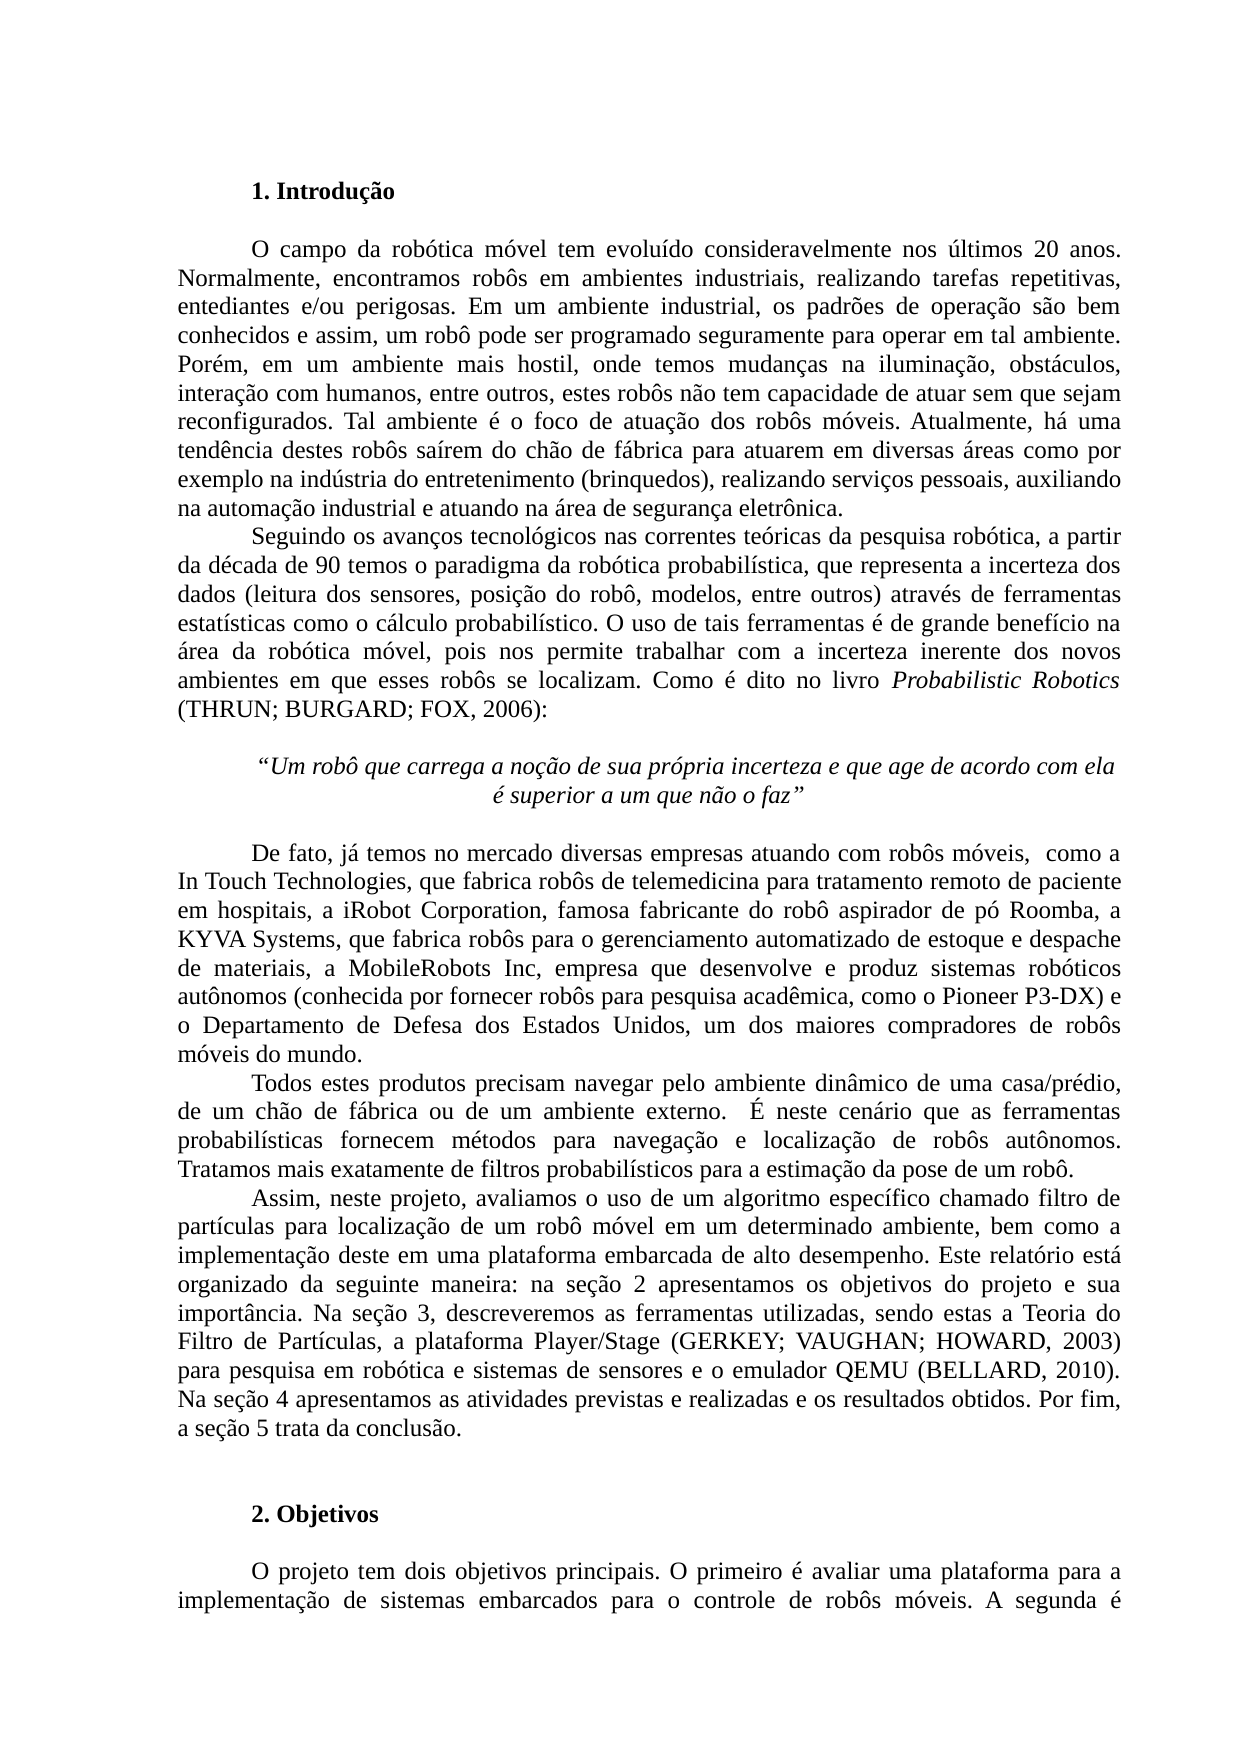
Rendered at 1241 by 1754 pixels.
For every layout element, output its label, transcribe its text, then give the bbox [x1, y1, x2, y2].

text O campo da robótica móvel tem evoluído consideravelmente nos últimos 20 anos. Normalmente, encontramos robôs em ambientes industriais, realizando tarefas repetitivas, entediantes e/ou perigosas. Em um ambiente industrial, os padrões de operação são bem conhecidos e assim, um robô pode ser programado seguramente para operar em tal ambiente. Porém, em um ambiente mais hostil, onde temos mudanças na iluminação, obstáculos, interação com humanos, entre outros, estes robôs não tem capacidade de atuar sem que sejam reconfigurados. Tal ambiente é o foco de atuação dos robôs móveis. Atualmente, há uma tendência destes robôs saírem do chão de fábrica para atuarem em diversas áreas como por exemplo na indústria do entretenimento (brinquedos), realizando serviços pessoais, auxiliando na automação industrial e atuando na área de segurança eletrônica. [177, 234, 1122, 521]
text Seguindo os avanços tecnológicos nas correntes teóricas da pesquisa robótica, a partir da década de 90 temos o paradigma da robótica probabilística, que representa a incerteza dos dados (leitura dos sensores, posição do robô, modelos, entre outros) através de ferramentas estatísticas como o cálculo probabilístico. O uso de tais ferramentas é de grande benefício na área da robótica móvel, pois nos permite trabalhar com a incerteza inerente dos novos ambientes em que esses robôs se localizam. Como é dito no livro Probabilistic Robotics (THRUN; BURGARD; FOX, 2006): [177, 521, 1122, 723]
text 1. Introdução [177, 176, 1122, 205]
text “Um robô que carrega a noção de sua própria incerteza e que age de acordo com ela é superior a um que não o faz” [177, 751, 1122, 809]
text Assim, neste projeto, avaliamos o uso de um algoritmo específico chamado filtro de partículas para localização de um robô móvel em um determinado ambiente, bem como a implementação deste em uma plataforma embarcada de alto desempenho. Este relatório está organizado da seguinte maneira: na seção 2 apresentamos os objetivos do projeto e sua importância. Na seção 3, descreveremos as ferramentas utilizadas, sendo estas a Teoria do Filtro de Partículas, a plataforma Player/Stage (GERKEY; VAUGHAN; HOWARD, 2003) para pesquisa em robótica e sistemas de sensores e o emulador QEMU (BELLARD, 2010). Na seção 4 apresentamos as atividades previstas e realizadas e os resultados obtidos. Por fim, a seção 5 trata da conclusão. [177, 1183, 1122, 1441]
text Todos estes produtos precisam navegar pelo ambiente dinâmico de uma casa/prédio, de um chão de fábrica ou de um ambiente externo. É neste cenário que as ferramentas probabilísticas fornecem métodos para navegação e localização de robôs autônomos. Tratamos mais exatamente de filtros probabilísticos para a estimação da pose de um robô. [177, 1068, 1122, 1183]
text O projeto tem dois objetivos principais. O primeiro é avaliar uma plataforma para a implementação de sistemas embarcados para o controle de robôs móveis. A segunda é [177, 1556, 1122, 1614]
text De fato, já temos no mercado diversas empresas atuando com robôs móveis, como a In Touch Technologies, que fabrica robôs de telemedicina para tratamento remoto de paciente em hospitais, a iRobot Corporation, famosa fabricante do robô aspirador de pó Roomba, a KYVA Systems, que fabrica robôs para o gerenciamento automatizado de estoque e despache de materiais, a MobileRobots Inc, empresa que desenvolve e produz sistemas robóticos autônomos (conhecida por fornecer robôs para pesquisa acadêmica, como o Pioneer P3-DX) e o Departamento de Defesa dos Estados Unidos, um dos maiores compradores de robôs móveis do mundo. [177, 838, 1122, 1068]
text 2. Objetivos [177, 1499, 1122, 1528]
